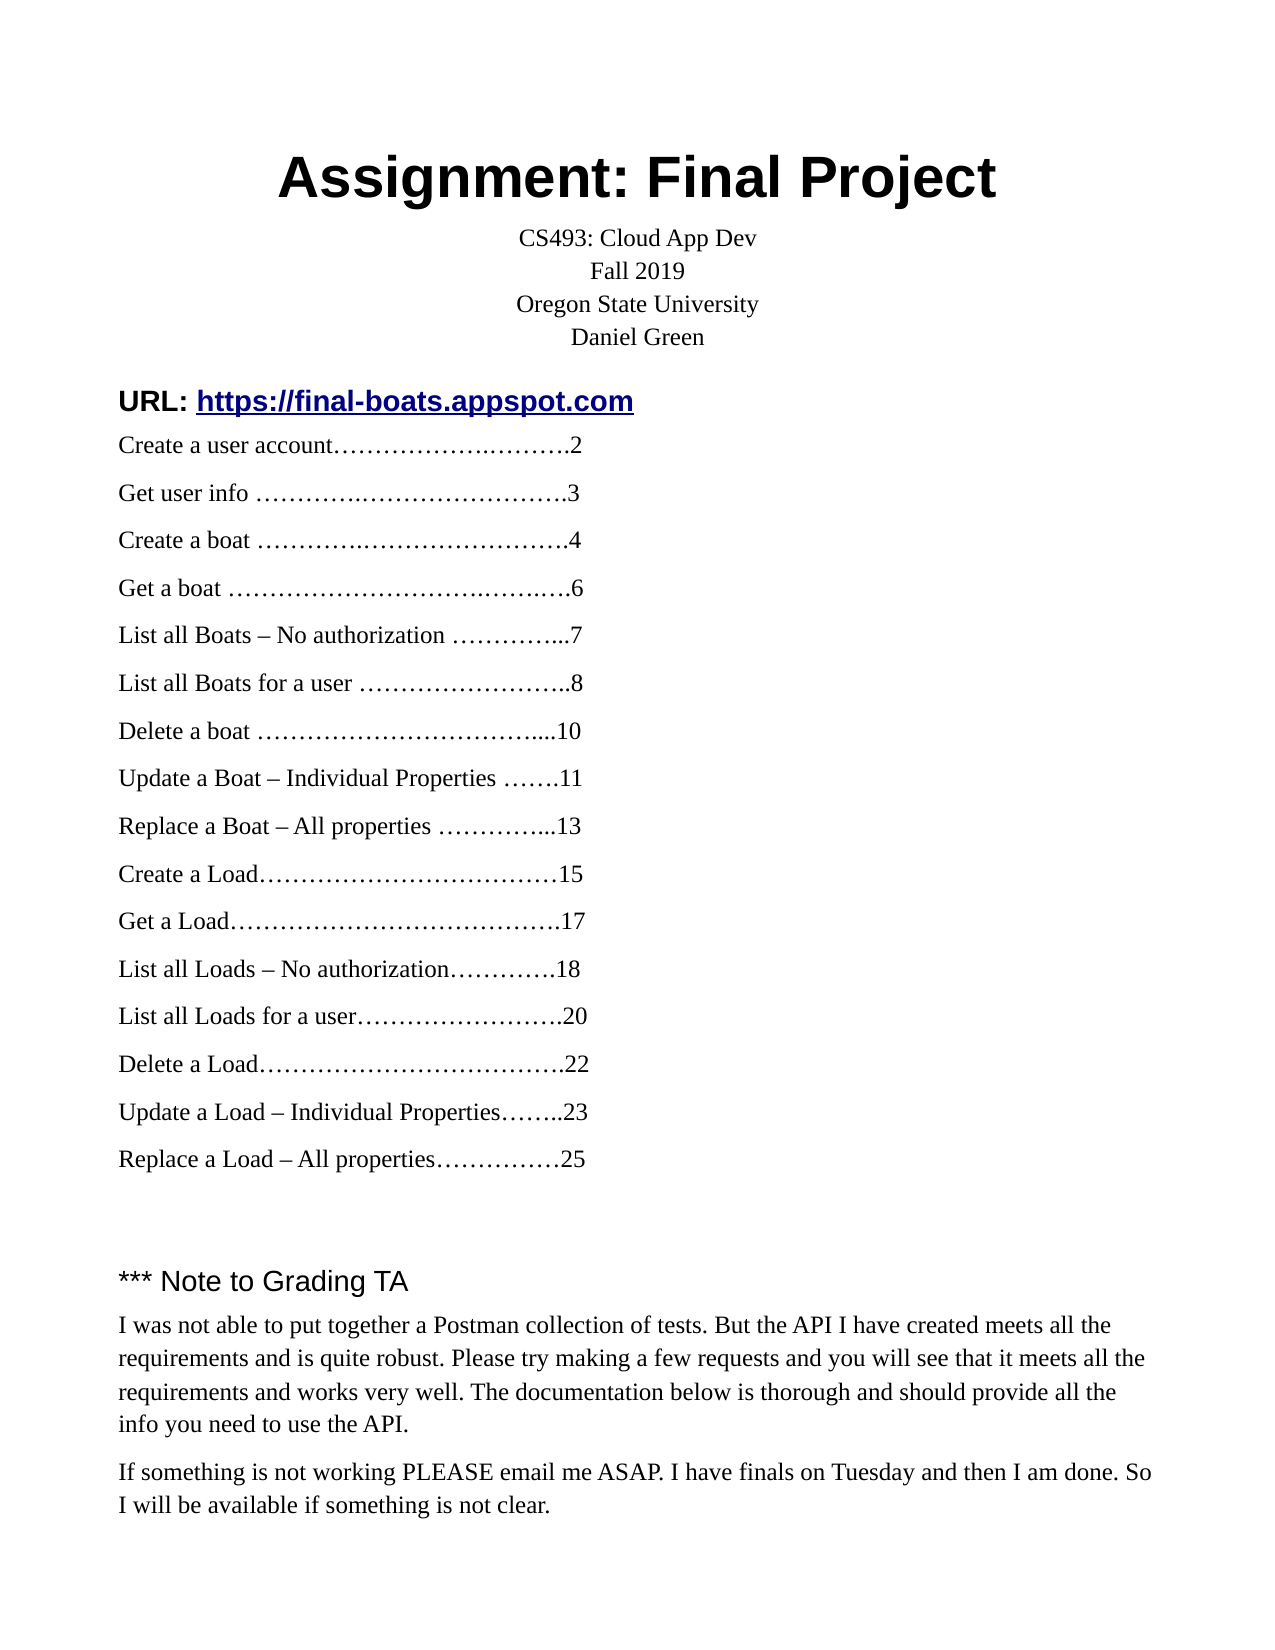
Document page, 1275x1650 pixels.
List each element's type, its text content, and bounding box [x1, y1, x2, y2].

text Create a boat ………….…………………….4 [118, 525, 1157, 554]
text List all Loads – No authorization………….18 [118, 954, 1157, 983]
text Delete a Load……………………………….22 [118, 1049, 1157, 1078]
text I was not able to put together a Postman collection of tests. But the API I have created meets all the requirements and is quite robust. Please try making a few requests and you will see that it meets all the requirements and works very well. The documentation below is thorough and should provide all the info you need to use the API. [118, 1311, 1157, 1438]
text Get a Load………………………………….17 [118, 906, 1157, 935]
text List all Boats – No authorization …………...7 [118, 621, 1157, 649]
title Assignment: Final Project [118, 143, 1157, 210]
text CS493: Cloud App Dev Fall 2019 Oregon State University Daniel Green [118, 223, 1157, 351]
text If something is not working PLEASE email me ASAP. I have finals on Tuesday and then I am done. So I will be available if something is not clear. [118, 1457, 1157, 1519]
text Create a user account……………….……….2 [118, 430, 1157, 459]
text Update a Load – Individual Properties……..23 [118, 1097, 1157, 1125]
text Create a Load………………………………15 [118, 859, 1157, 887]
text Get user info ………….…………………….3 [118, 478, 1157, 507]
text List all Loads for a user…………………….20 [118, 1001, 1157, 1030]
text Update a Boat – Individual Properties …….11 [118, 763, 1157, 792]
subtitle URL: https://final-boats.appspot.com [118, 384, 1157, 418]
text Replace a Load – All properties……………25 [118, 1144, 1157, 1173]
text List all Boats for a user ……………………..8 [118, 668, 1157, 697]
subtitle *** Note to Grading TA [118, 1264, 1157, 1298]
text Delete a boat ……………………………....10 [118, 716, 1157, 744]
text Get a boat ………………………….…….….6 [118, 573, 1157, 602]
text Replace a Boat – All properties …………...13 [118, 811, 1157, 840]
